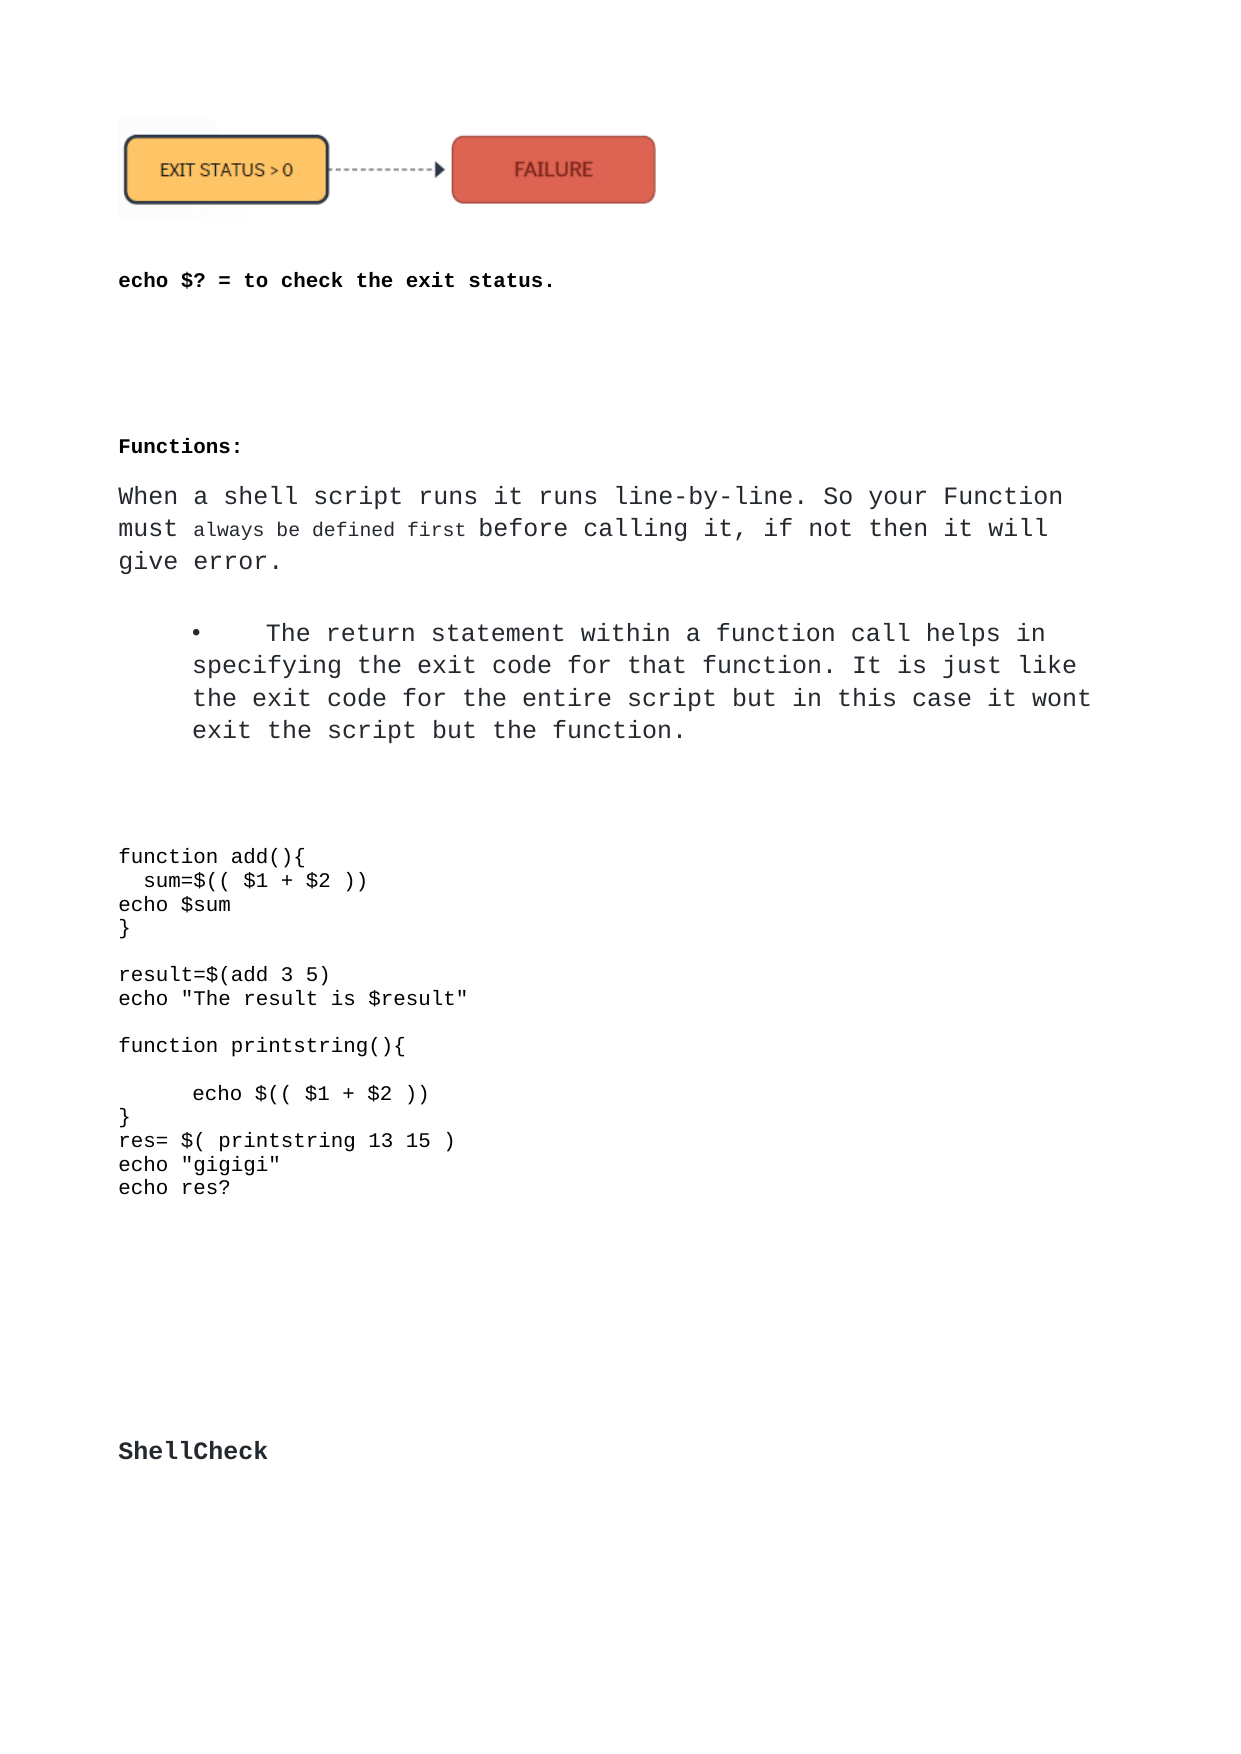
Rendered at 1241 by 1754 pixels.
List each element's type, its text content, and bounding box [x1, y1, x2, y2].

text result=$(add 3 5) [118, 964, 1122, 988]
list The return statement within a function call helps in specifying the exit code for that function. It is just like the exit code for the entire script but in this case it wont exit the script but the function. [192, 620, 1122, 746]
text echo "The result is $result" [118, 988, 1122, 1012]
text Functions: [118, 436, 1122, 459]
text echo "gigigi" [118, 1154, 1122, 1177]
text echo res? [118, 1177, 1122, 1201]
subtitle ShellCheck [118, 1439, 1122, 1467]
text } [118, 1106, 1122, 1130]
text } [118, 917, 1122, 941]
text echo $? = to check the exit status. [118, 270, 1122, 294]
text echo $sum [118, 893, 1122, 917]
text sum=$(( $1 + $2 )) [118, 870, 1122, 893]
text When a shell script runs it runs line-by-line. So your Function must always be defined first before calling it, if not then it will give error. [118, 483, 1122, 577]
text function add(){ [118, 846, 1122, 870]
text function printstring(){ [118, 1035, 1122, 1059]
text res= $( printstring 13 15 ) [118, 1130, 1122, 1154]
text echo $(( $1 + $2 )) [118, 1083, 1122, 1106]
